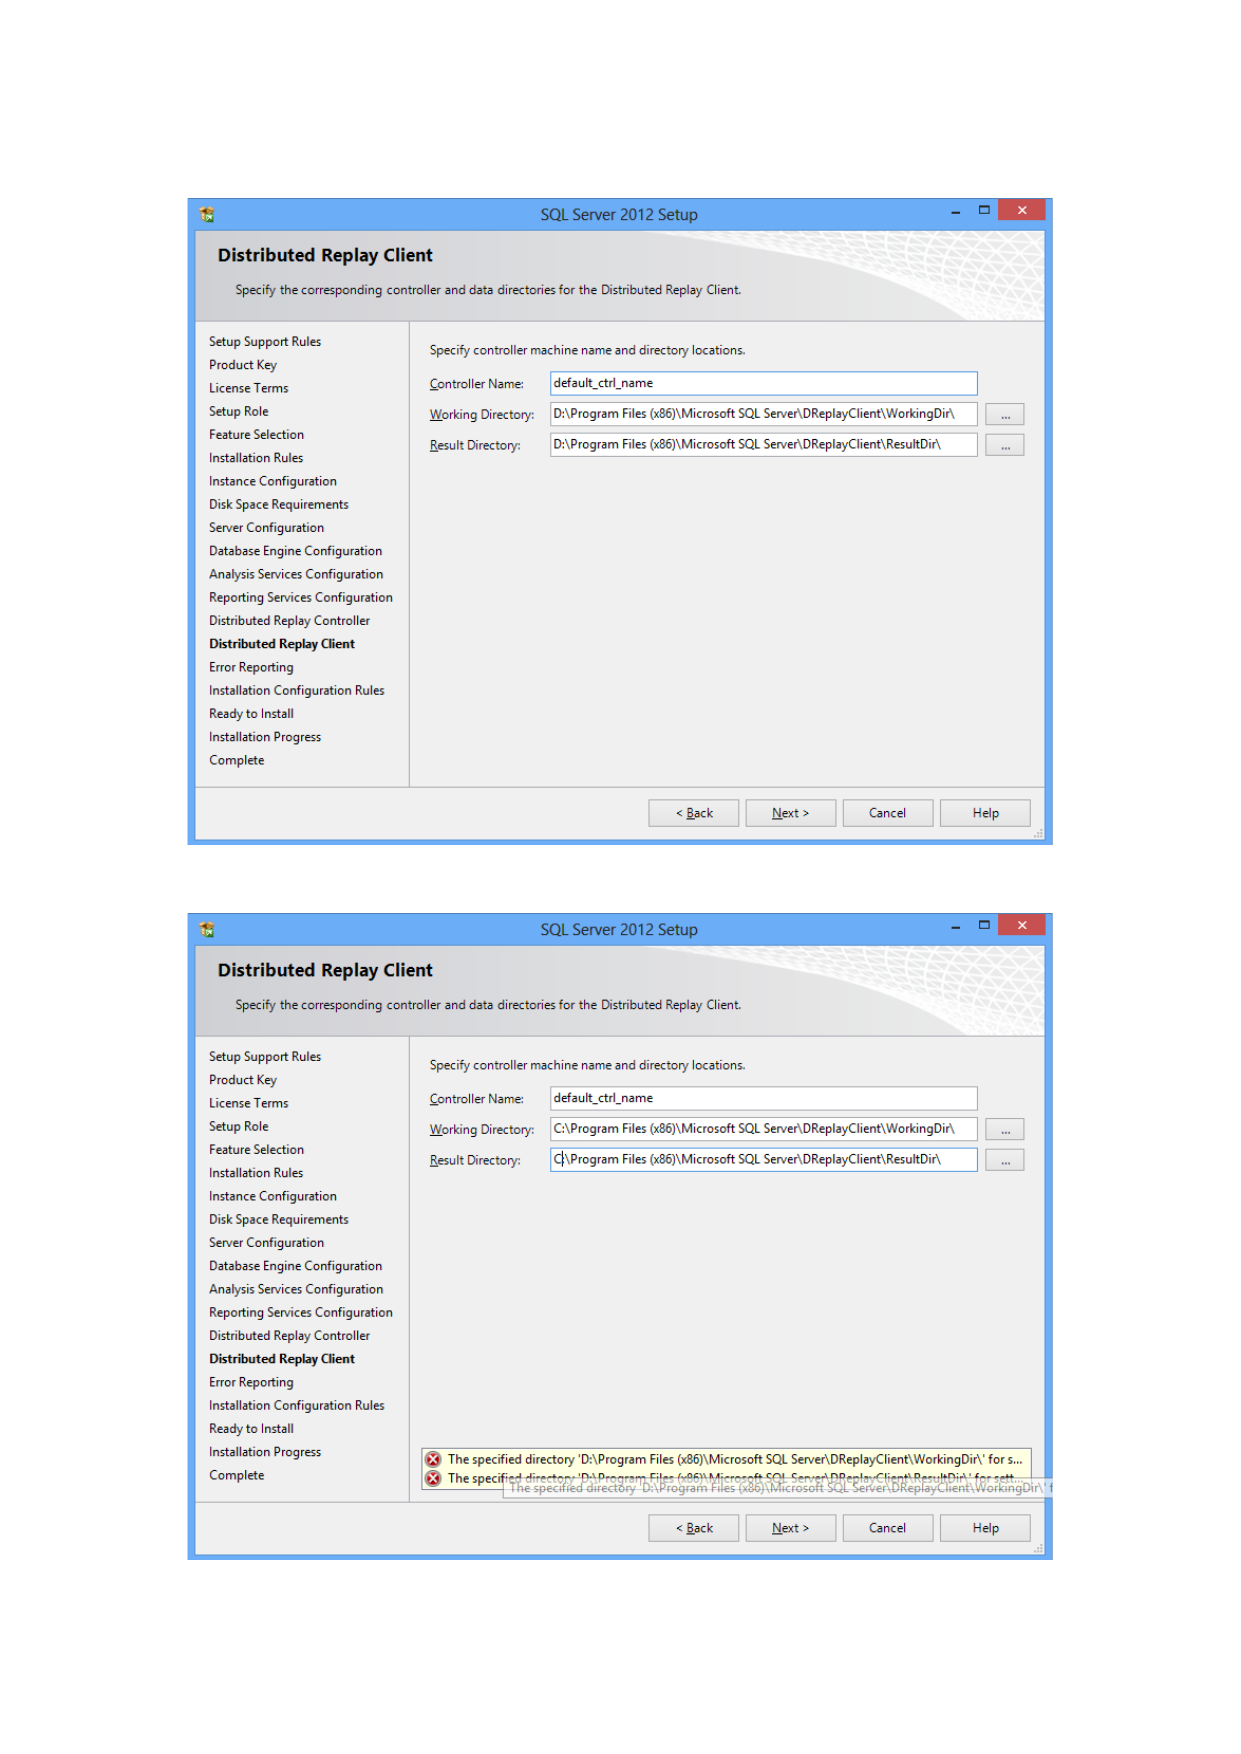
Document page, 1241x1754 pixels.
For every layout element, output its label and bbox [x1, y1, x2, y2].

picture [187, 913, 1053, 1560]
picture [187, 198, 1053, 845]
